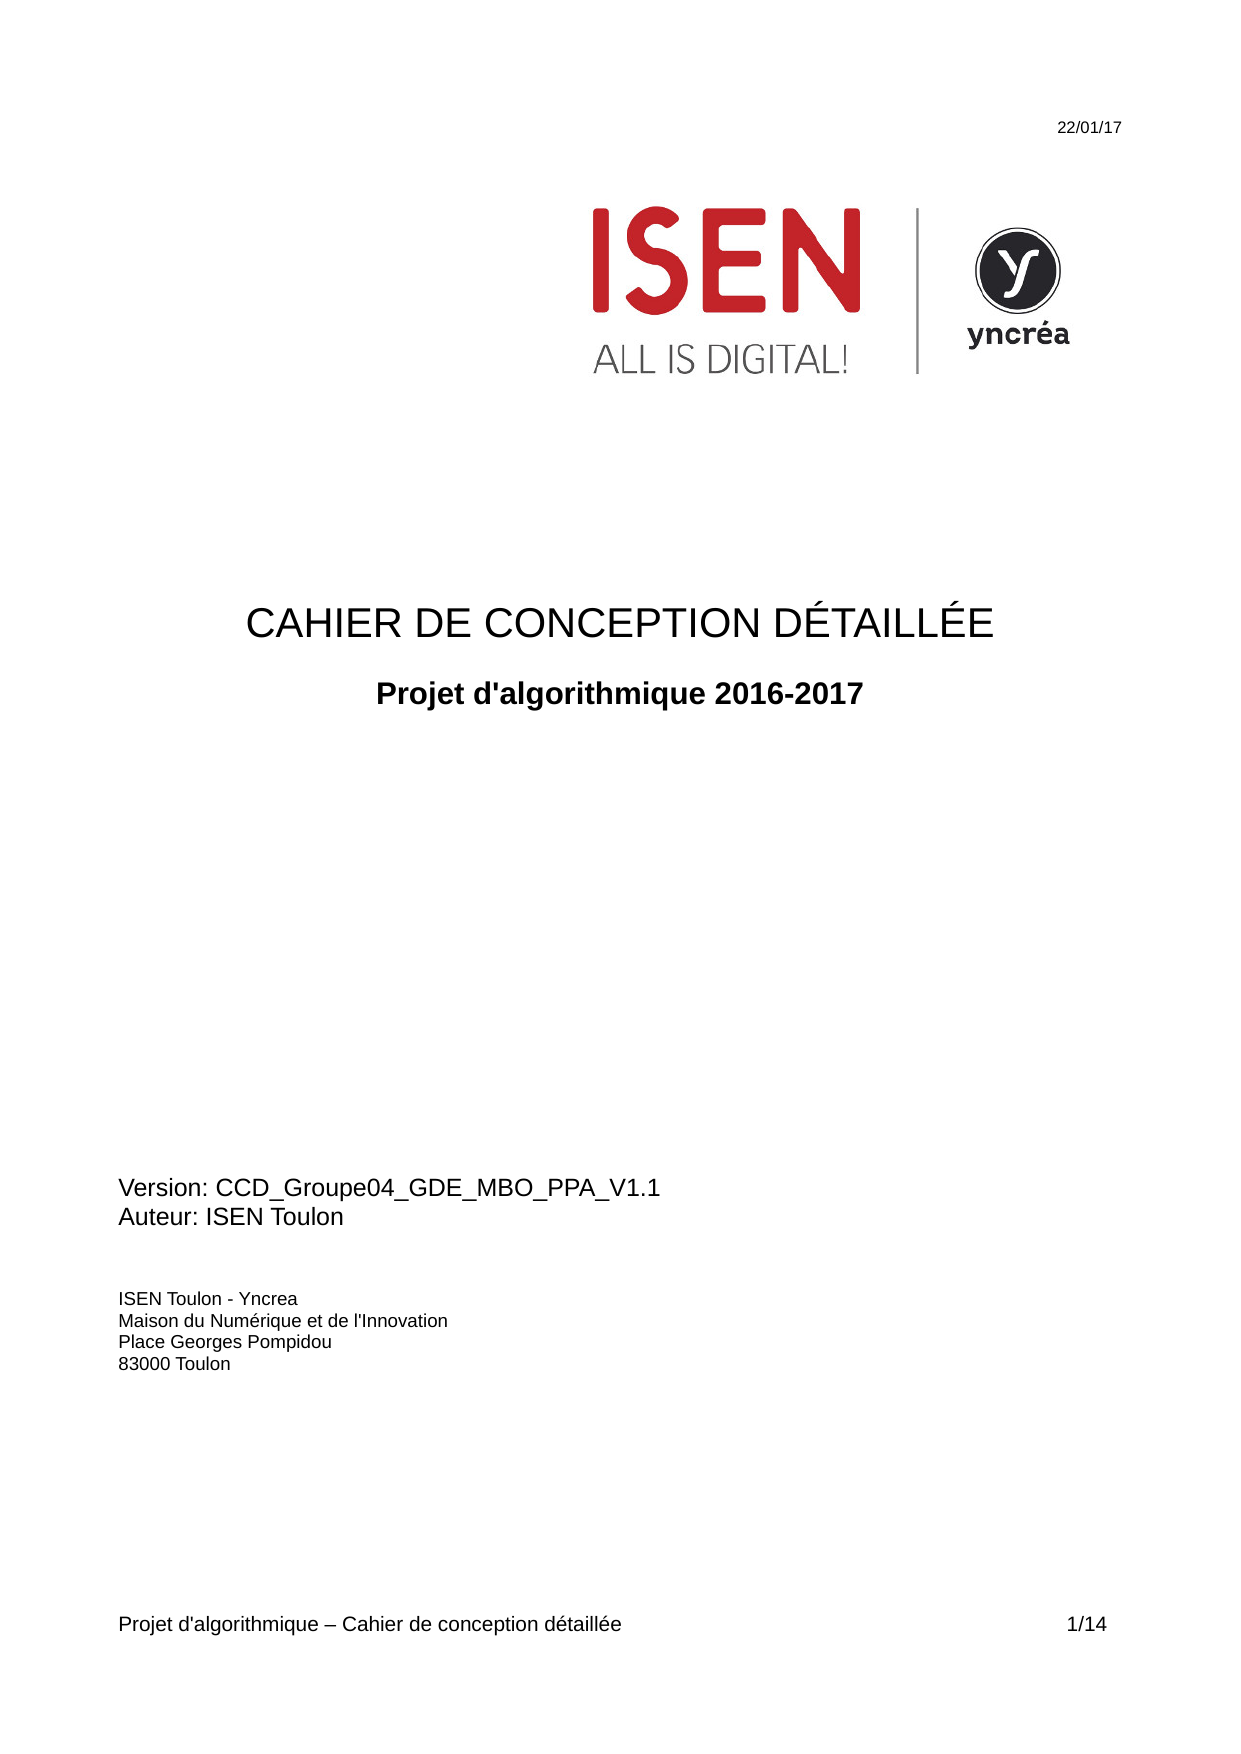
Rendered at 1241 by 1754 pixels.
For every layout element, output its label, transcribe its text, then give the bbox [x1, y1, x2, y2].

text Auteur: ISEN Toulon [118, 1202, 1122, 1231]
text CAHIER DE CONCEPTION DÉTAILLÉE [118, 598, 1122, 646]
picture [541, 168, 1120, 405]
text Version: CCD_Groupe04_GDE_MBO_PPA_V1.1 [118, 1173, 1122, 1202]
text Projet d'algorithmique 2016-2017 [118, 675, 1122, 711]
text ISEN Toulon - Yncrea Maison du Numérique et de l'Innovation Place Georges Pompidou [118, 1288, 1122, 1353]
text 83000 Toulon [118, 1353, 1122, 1374]
